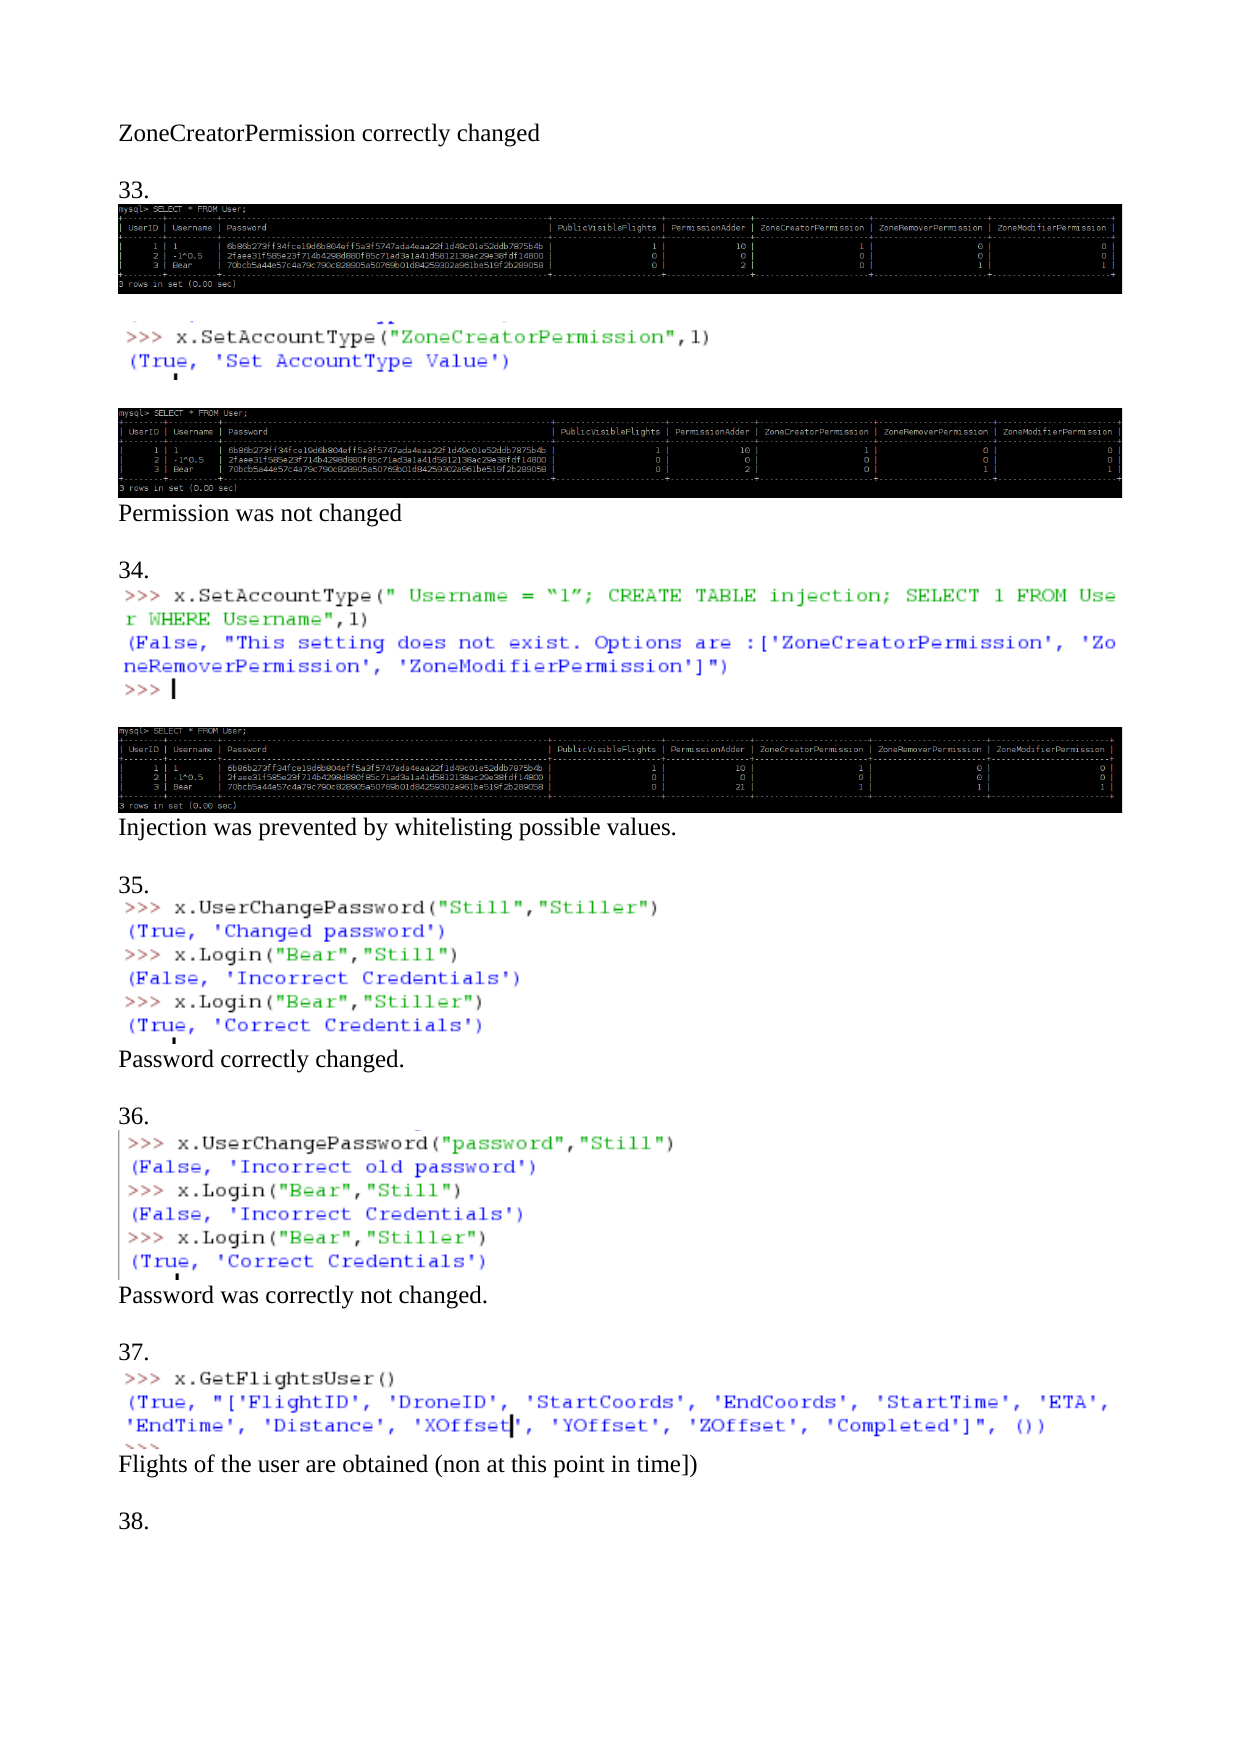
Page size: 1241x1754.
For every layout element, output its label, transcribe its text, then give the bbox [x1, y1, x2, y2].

text 35. [118, 870, 1122, 898]
text 34. [118, 555, 1122, 583]
picture [118, 727, 1123, 813]
picture [118, 1130, 690, 1280]
text 38. [118, 1506, 1122, 1535]
picture [118, 583, 1123, 699]
picture [118, 204, 1123, 294]
text Password correctly changed. [118, 898, 1122, 1072]
picture [118, 321, 722, 380]
text Injection was prevented by whitelisting possible values. [118, 813, 1122, 841]
text 36. [118, 1101, 1122, 1130]
text Password was correctly not changed. [118, 1130, 1122, 1309]
picture [118, 408, 1123, 498]
text Flights of the user are obtained (non at this point in time]) [118, 1449, 1122, 1478]
text Permission was not changed [118, 498, 1122, 526]
picture [118, 1366, 1123, 1449]
picture [118, 898, 664, 1044]
text 37. [118, 1337, 1122, 1366]
text 33. [118, 176, 1122, 204]
text ZoneCreatorPermission correctly changed [118, 118, 1122, 147]
